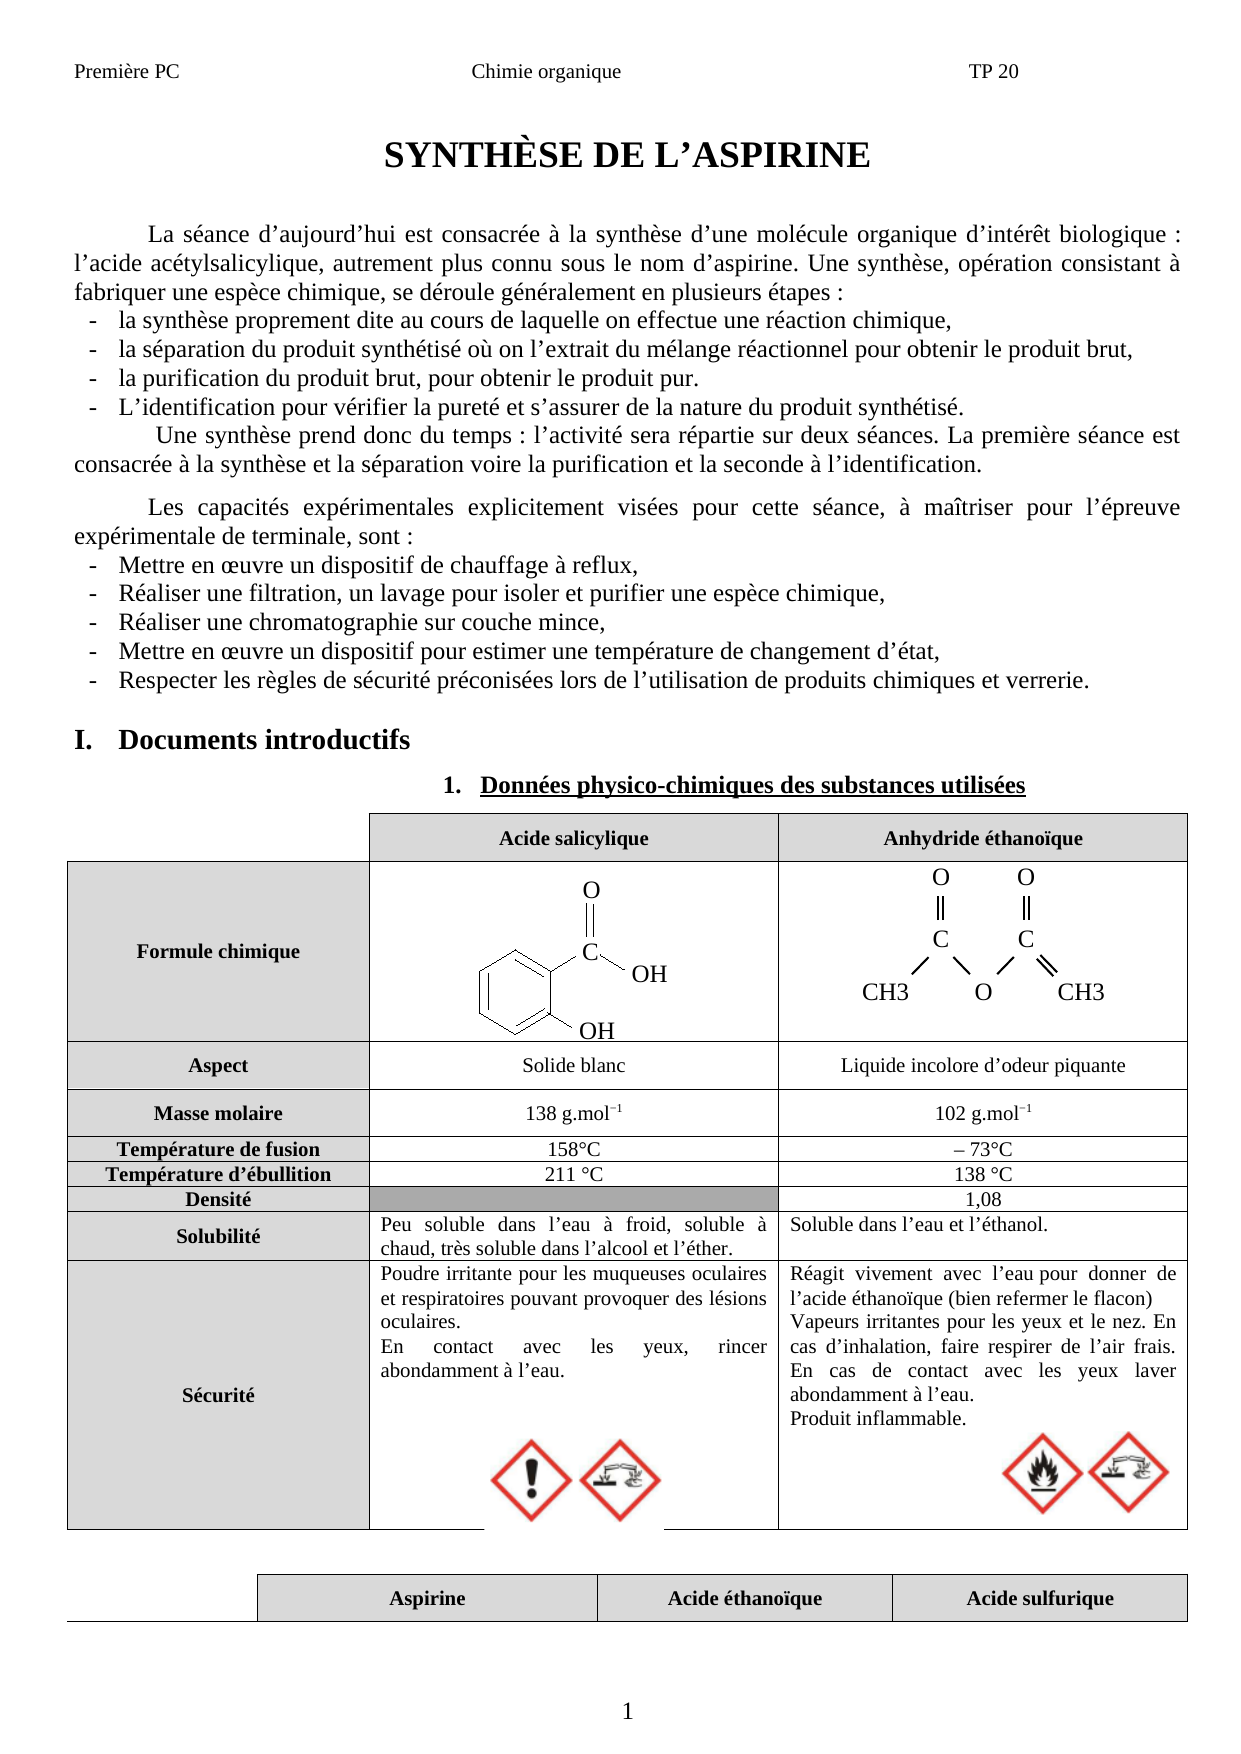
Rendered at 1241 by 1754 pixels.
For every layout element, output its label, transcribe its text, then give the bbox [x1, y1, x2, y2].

table_header Acide éthanoïque [598, 1575, 892, 1621]
picture [993, 1425, 1175, 1521]
table_cell Sécurité [68, 1261, 369, 1529]
table_header Anhydride éthanoïque [779, 814, 1187, 861]
list Documents introductifs [74, 722, 1181, 756]
list Respecter les règles de sécurité préconisées lors de l’utilisation de produits chimiques et verrerie. [89, 665, 1181, 693]
table_cell [779, 862, 1187, 1041]
table_cell Densité [68, 1187, 369, 1211]
table_cell Poudre irritante pour les muqueuses oculaires et respiratoires pouvant provoquer des lésions oculaires. En contact avec les yeux, rincer abondamment à l’eau. [370, 1261, 778, 1529]
table_header [67, 1574, 257, 1621]
list L’identification pour vérifier la pureté et s’assurer de la nature du produit synthétisé. [89, 392, 1181, 420]
table_cell [370, 862, 778, 1041]
table_header Acide salicylique [370, 814, 778, 861]
table_cell Aspect [68, 1042, 369, 1088]
list Réaliser une chromatographie sur couche mince, [89, 607, 1181, 636]
table_cell Solubilité [68, 1212, 369, 1260]
table_header Acide sulfurique [893, 1575, 1187, 1621]
list la purification du produit brut, pour obtenir le produit pur. [89, 363, 1181, 392]
table_cell [370, 1187, 778, 1211]
table_cell Solide blanc [370, 1042, 778, 1088]
text Une synthèse prend donc du temps : l’activité sera répartie sur deux séances. La première séance est consacrée à la synthèse et la séparation voire la purification et la seconde à l’identification. [74, 420, 1181, 478]
table_cell Soluble dans l’eau et l’éthanol. [779, 1212, 1187, 1260]
list Mettre en œuvre un dispositif pour estimer une température de changement d’état, [89, 636, 1181, 665]
table_cell 211 °C [370, 1162, 778, 1186]
list Mettre en œuvre un dispositif de chauffage à reflux, [89, 550, 1181, 578]
table_cell 102 g.mol−1 [779, 1090, 1187, 1136]
picture [484, 1435, 664, 1530]
table_cell Formule chimique [68, 862, 369, 1041]
table_cell 158°C [370, 1137, 778, 1161]
list la synthèse proprement dite au cours de laquelle on effectue une réaction chimique, [89, 305, 1181, 334]
table_cell Température de fusion [68, 1137, 369, 1161]
text La séance d’aujourd’hui est consacrée à la synthèse d’une molécule organique d’intérêt biologique : l’acide acétylsalicylique, autrement plus connu sous le nom d’aspirine. Une synthèse, opération consistant à fabriquer une espèce chimique, se déroule généralement en plusieurs étapes : [74, 219, 1181, 305]
table_header Aspirine [258, 1575, 597, 1621]
list la séparation du produit synthétisé où on l’extrait du mélange réactionnel pour obtenir le produit brut, [89, 334, 1181, 363]
table_cell Température d’ébullition [68, 1162, 369, 1186]
table_cell – 73°C [779, 1137, 1187, 1161]
table_header [67, 813, 369, 861]
table_cell 138 g.mol−1 [370, 1090, 778, 1136]
list Données physico-chimiques des substances utilisées [443, 770, 1181, 799]
table_cell Liquide incolore d’odeur piquante [779, 1042, 1187, 1088]
text SYNTHÈSE DE L’ASPIRINE [74, 133, 1181, 176]
table_cell Masse molaire [68, 1090, 369, 1136]
table_cell Peu soluble dans l’eau à froid, soluble à chaud, très soluble dans l’alcool et l’éther. [370, 1212, 778, 1260]
list Réaliser une filtration, un lavage pour isoler et purifier une espèce chimique, [89, 578, 1181, 607]
table_cell 138 °C [779, 1162, 1187, 1186]
text Les capacités expérimentales explicitement visées pour cette séance, à maîtriser pour l’épreuve expérimentale de terminale, sont : [74, 492, 1181, 550]
table_cell 1,08 [779, 1187, 1187, 1211]
table_cell Réagit vivement avec l’eau pour donner de l’acide éthanoïque (bien refermer le flacon) Vapeurs irritantes pour les yeux et le nez. En cas d’inhalation, faire respirer de l’air frais. En cas de contact avec les yeux laver abondamment à l’eau. Produit inflammable. [779, 1261, 1187, 1529]
